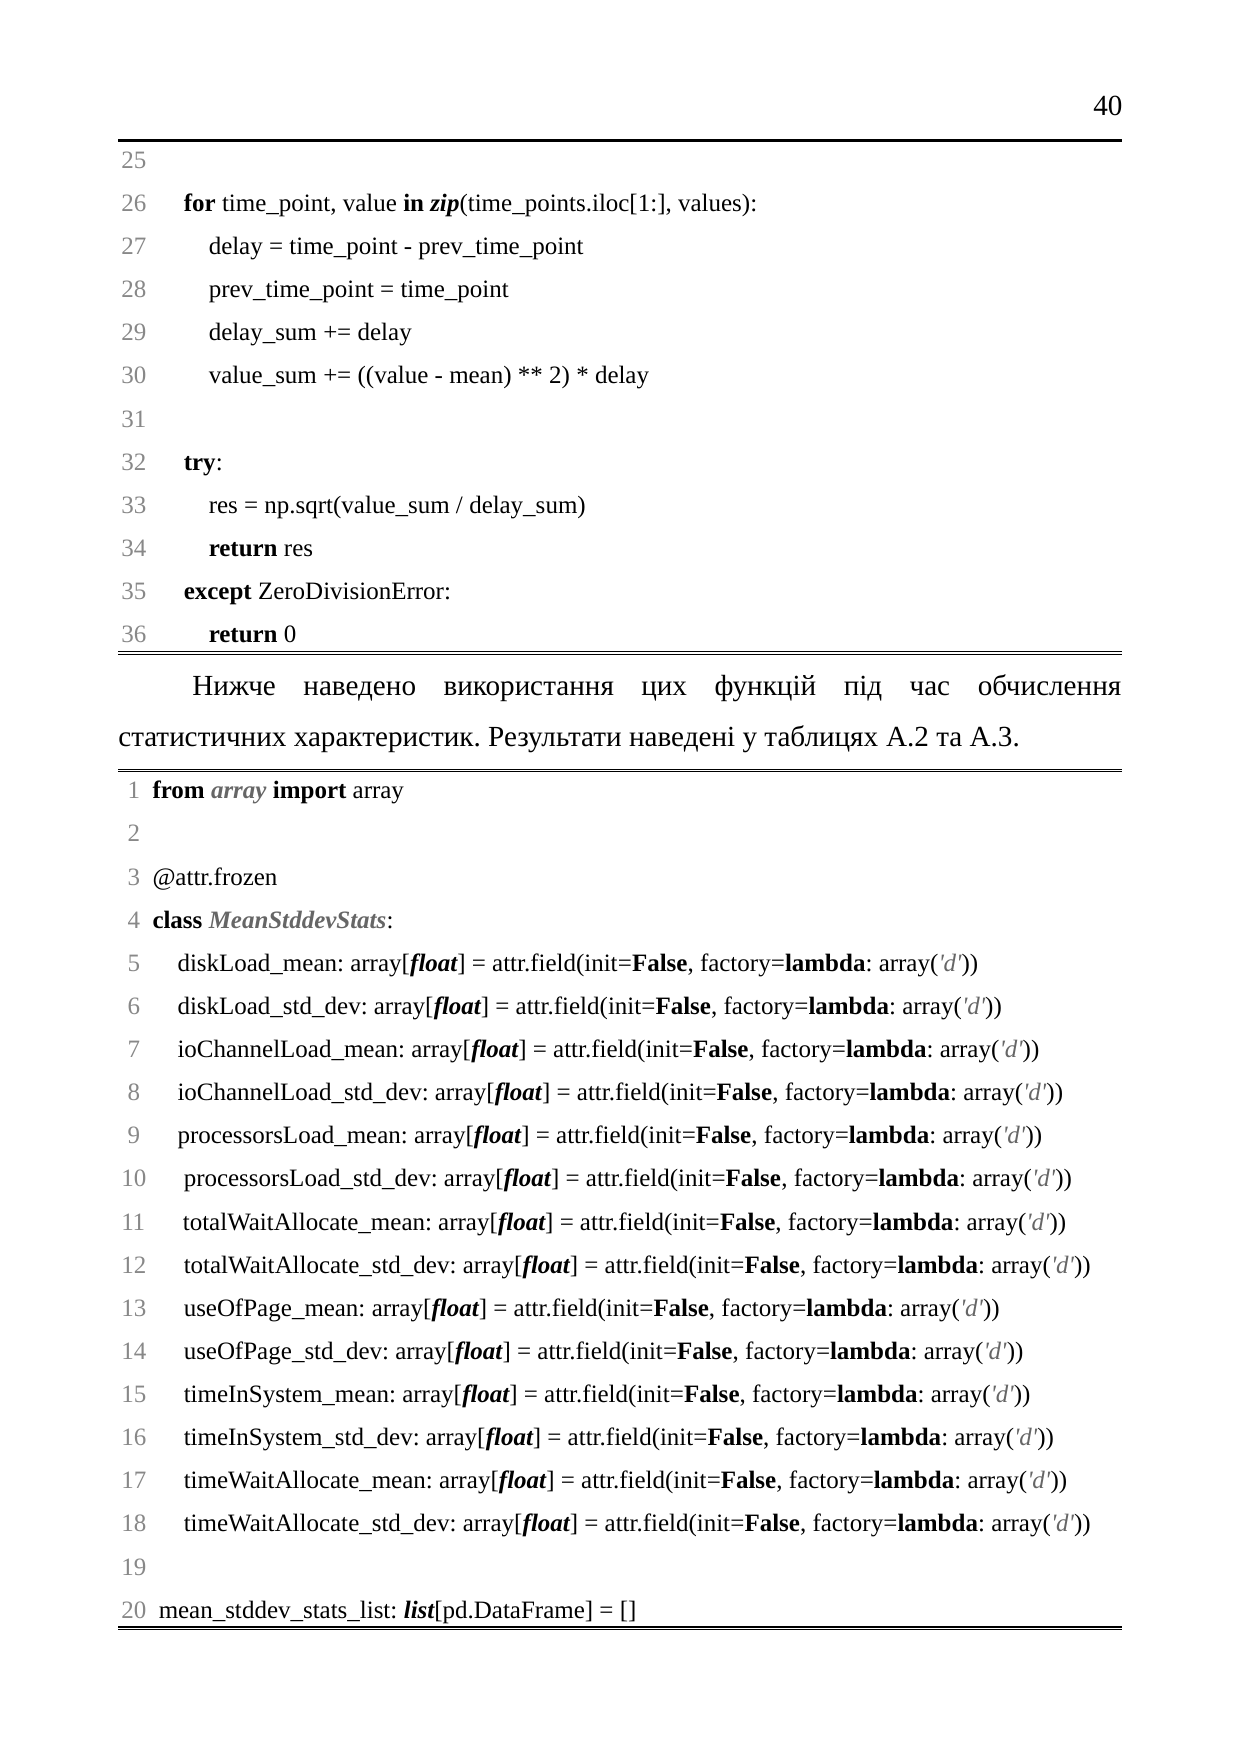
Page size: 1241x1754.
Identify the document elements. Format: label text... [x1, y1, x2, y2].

text 15 timeInSystem_mean: array[float] = attr.field(init=False, factory=lambda: array('d')) [118, 1373, 1122, 1408]
text 1 from array import array [118, 772, 1122, 804]
text 16 timeInSystem_std_dev: array[float] = attr.field(init=False, factory=lambda: array('d')) [118, 1416, 1122, 1451]
text 34 return res [118, 527, 1122, 562]
text 28 prev_time_point = time_point [118, 268, 1122, 303]
text 14 useOfPage_std_dev: array[float] = attr.field(init=False, factory=lambda: array('d')) [118, 1330, 1122, 1365]
text 20 mean_stddev_stats_list: list[pd.DataFrame] = [] [118, 1588, 1122, 1626]
text 29 delay_sum += delay [118, 311, 1122, 346]
text 31 [118, 397, 1122, 432]
text 9 processorsLoad_mean: array[float] = attr.field(init=False, factory=lambda: array('d')) [118, 1114, 1122, 1149]
text 35 except ZeroDivisionError: [118, 570, 1122, 605]
text 11 totalWaitAllocate_mean: array[float] = attr.field(init=False, factory=lambda: array('d')) [118, 1200, 1122, 1235]
text 33 res = np.sqrt(value_sum / delay_sum) [118, 484, 1122, 519]
text 32 try: [118, 441, 1122, 476]
text 25 [118, 142, 1122, 174]
text 7 ioChannelLoad_mean: array[float] = attr.field(init=False, factory=lambda: array('d')) [118, 1028, 1122, 1063]
text 3 @attr.frozen [118, 855, 1122, 890]
text 36 return 0 [118, 613, 1122, 651]
text 2 [118, 812, 1122, 847]
text 6 diskLoad_std_dev: array[float] = attr.field(init=False, factory=lambda: array('d')) [118, 985, 1122, 1020]
text 13 useOfPage_mean: array[float] = attr.field(init=False, factory=lambda: array('d')) [118, 1287, 1122, 1322]
text 4 class MeanStddevStats: [118, 898, 1122, 933]
text 10 processorsLoad_std_dev: array[float] = attr.field(init=False, factory=lambda: array('d')) [118, 1157, 1122, 1192]
text 5 diskLoad_mean: array[float] = attr.field(init=False, factory=lambda: array('d')) [118, 942, 1122, 977]
text 30 value_sum += ((value - mean) ** 2) * delay [118, 354, 1122, 389]
text 26 for time_point, value in zip(time_points.iloc[1:], values): [118, 182, 1122, 217]
text 17 timeWaitAllocate_mean: array[float] = attr.field(init=False, factory=lambda: array('d')) [118, 1459, 1122, 1494]
text 12 totalWaitAllocate_std_dev: array[float] = attr.field(init=False, factory=lambda: array('d')) [118, 1243, 1122, 1278]
text 8 ioChannelLoad_std_dev: array[float] = attr.field(init=False, factory=lambda: array('d')) [118, 1071, 1122, 1106]
text Нижче наведено використання цих функцій під час обчислення статистичних характеристик. Результати наведені у таблицях A.2 та A.3. [118, 668, 1122, 752]
text 18 timeWaitAllocate_std_dev: array[float] = attr.field(init=False, factory=lambda: array('d')) [118, 1502, 1122, 1537]
text 19 [118, 1545, 1122, 1580]
text 27 delay = time_point - prev_time_point [118, 225, 1122, 260]
